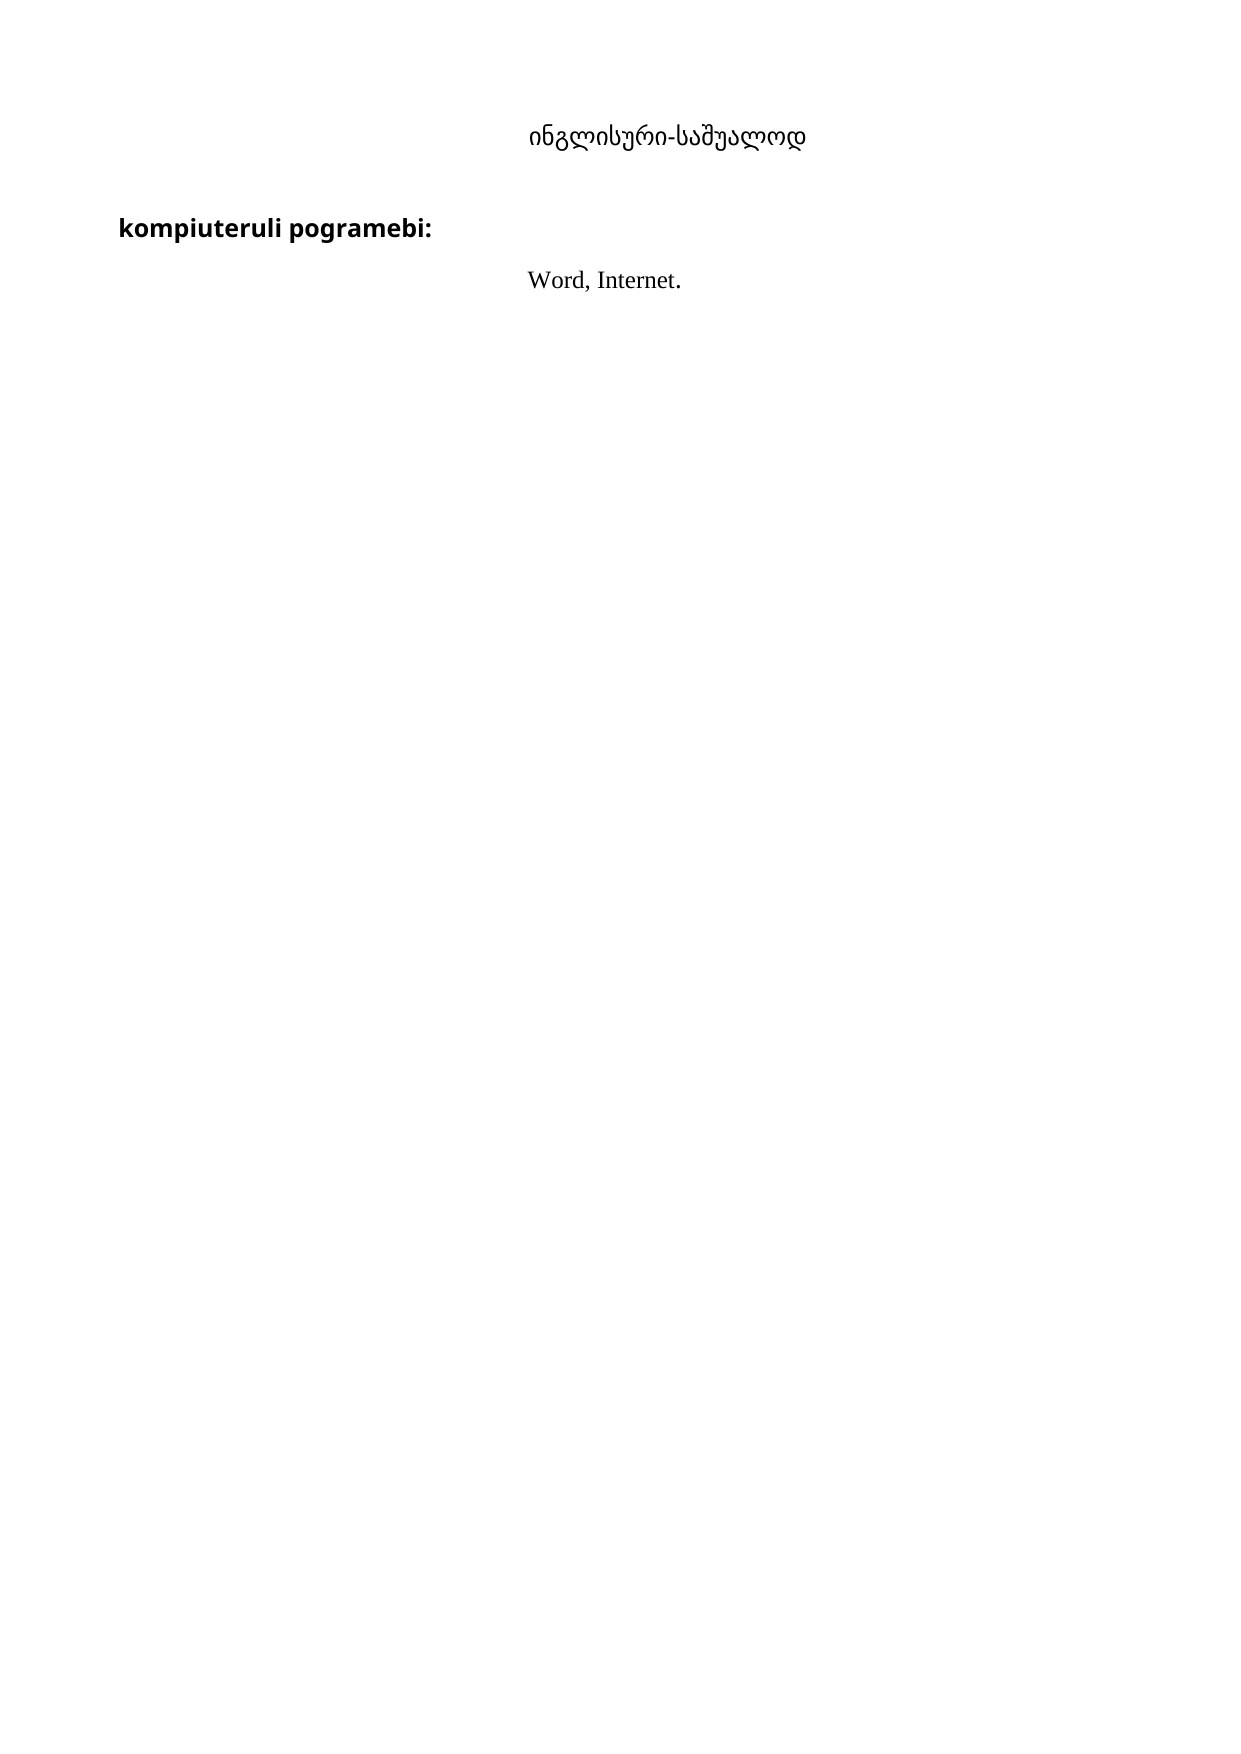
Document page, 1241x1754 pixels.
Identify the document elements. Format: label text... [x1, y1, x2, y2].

text Word, Internet. [521, 262, 1122, 296]
text ინგლისური-საშუალოდ [118, 118, 1122, 152]
text kompiuteruli pogramebi: [118, 211, 1122, 245]
